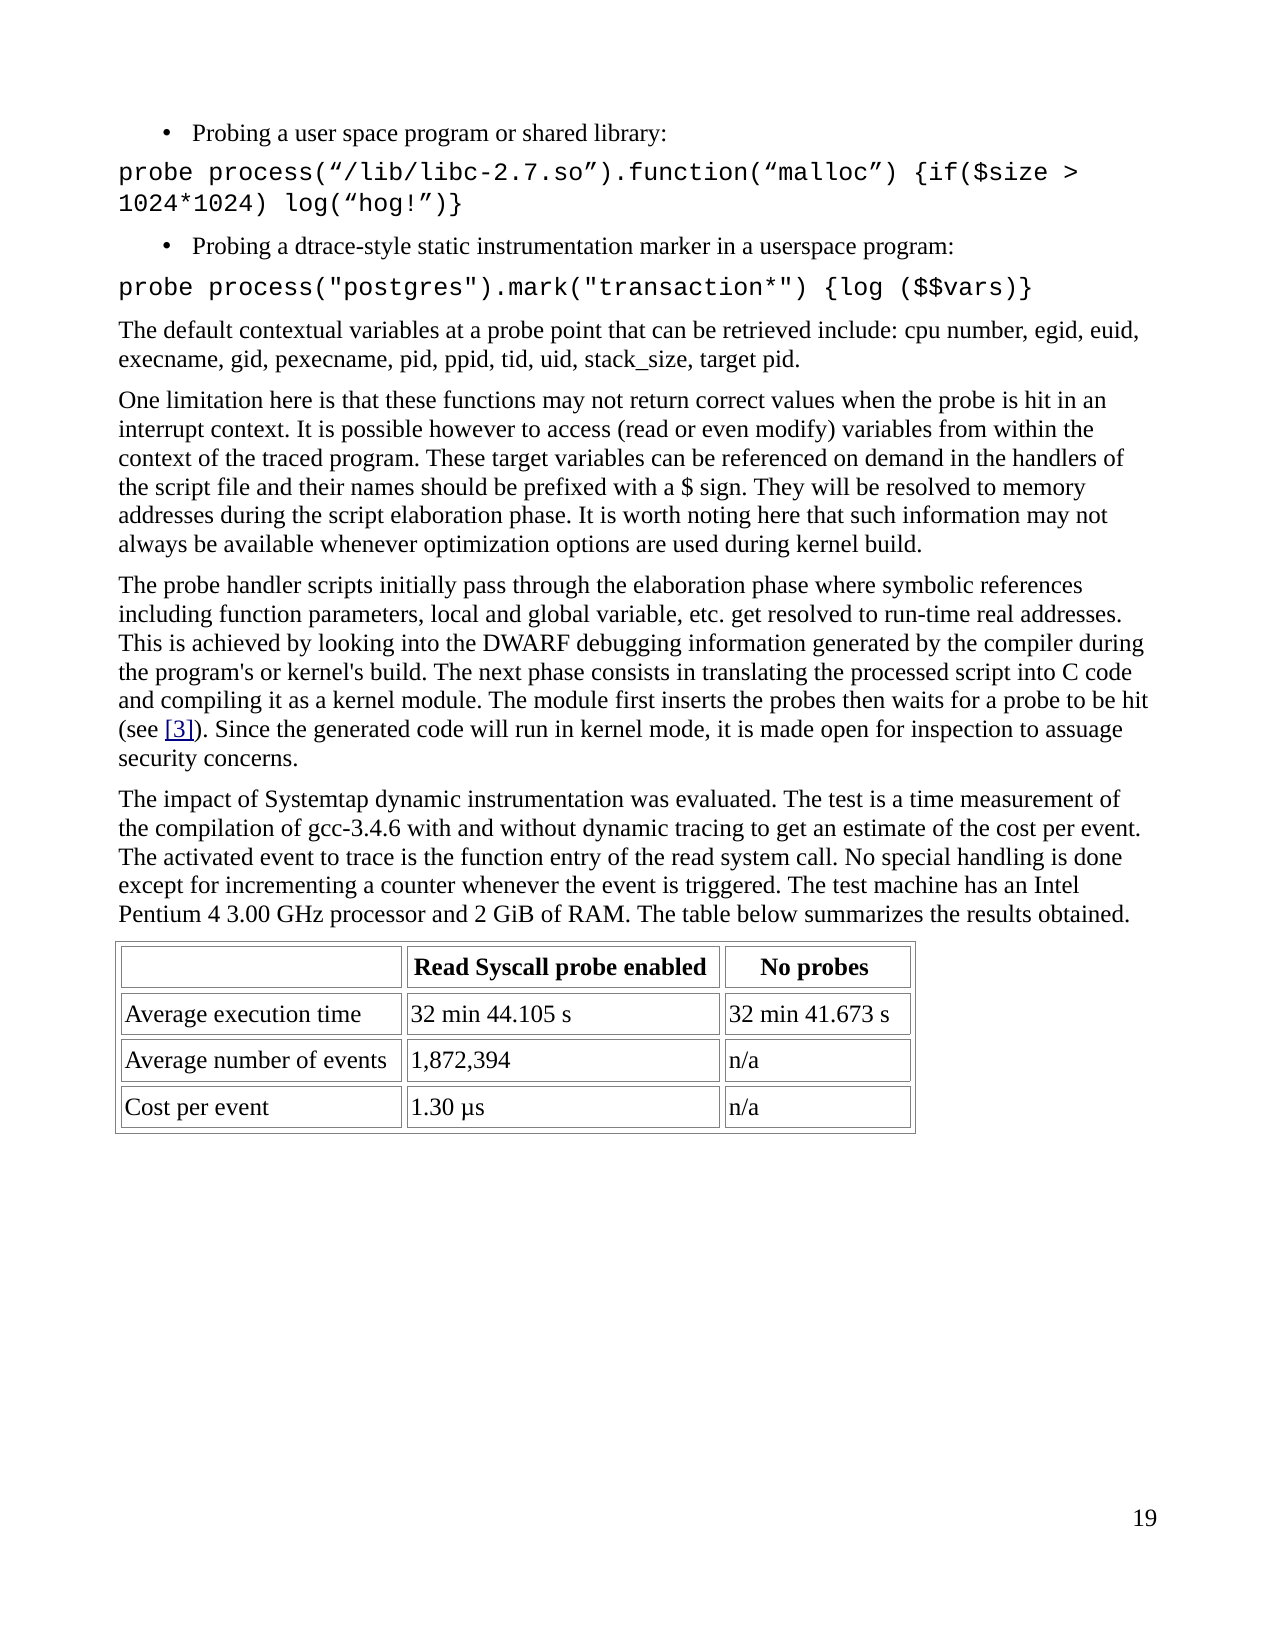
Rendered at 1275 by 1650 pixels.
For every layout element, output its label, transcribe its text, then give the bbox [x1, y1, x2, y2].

table_header [122, 947, 401, 987]
table_cell 1.30 µs [404, 1081, 722, 1127]
list Probing a user space program or shared library: [162, 118, 1157, 147]
table_cell Average number of events [118, 1034, 404, 1081]
list Probing a dtrace-style static instrumentation marker in a userspace program: [162, 231, 1157, 260]
text probe process(“/lib/libc-2.7.so”).function(“malloc”) {if($size > 1024*1024) log(“hog!”)} [118, 159, 1157, 218]
table_cell Average execution time [118, 987, 404, 1034]
text The default contextual variables at a probe point that can be retrieved include: cpu number, egid, euid, execname, gid, pexecname, pid, ppid, tid, uid, stack_size, target pid. [118, 316, 1157, 373]
table_header Read Syscall probe enabled [404, 942, 722, 987]
table_cell n/a [722, 1081, 913, 1127]
text probe process("postgres").mark("transaction*") {log ($$vars)} [118, 272, 1157, 303]
table_header [118, 942, 404, 987]
text The impact of Systemtap dynamic instrumentation was evaluated. The test is a time measurement of the compilation of gcc-3.4.6 with and without dynamic tracing to get an estimate of the cost per event. The activated event to trace is the function entry of the read system call. No special handling is done except for incrementing a counter whenever the event is triggered. The test machine has an Intel Pentium 4 3.00 GHz processor and 2 GiB of RAM. The table below summarizes the results obtained. [118, 784, 1157, 928]
text One limitation here is that these functions may not return correct values when the probe is hit in an interrupt context. It is possible however to access (read or even modify) variables from within the context of the traced program. These target variables can be referenced on demand in the handlers of the script file and their names should be prefixed with a $ sign. They will be resolved to memory addresses during the script elaboration phase. It is worth noting here that such information may not always be available whenever optimization options are used during kernel build. [118, 386, 1157, 558]
table_cell 32 min 41.673 s [722, 987, 913, 1034]
text The probe handler scripts initially pass through the elaboration phase where symbolic references including function parameters, local and global variable, etc. get resolved to run-time real addresses. This is achieved by looking into the DWARF debugging information generated by the compiler during the program's or kernel's build. The next phase consists in translating the processed script into C code and compiling it as a kernel module. The module first inserts the probes then waits for a probe to be hit (see [3]). Since the generated code will run in kernel mode, it is made open for inspection to assuage security concerns. [118, 571, 1157, 772]
table_cell 32 min 44.105 s [404, 987, 722, 1034]
table_cell 1,872,394 [404, 1034, 722, 1081]
table_header No probes [722, 942, 913, 987]
table_cell n/a [722, 1034, 913, 1081]
table_cell Cost per event [118, 1081, 404, 1127]
